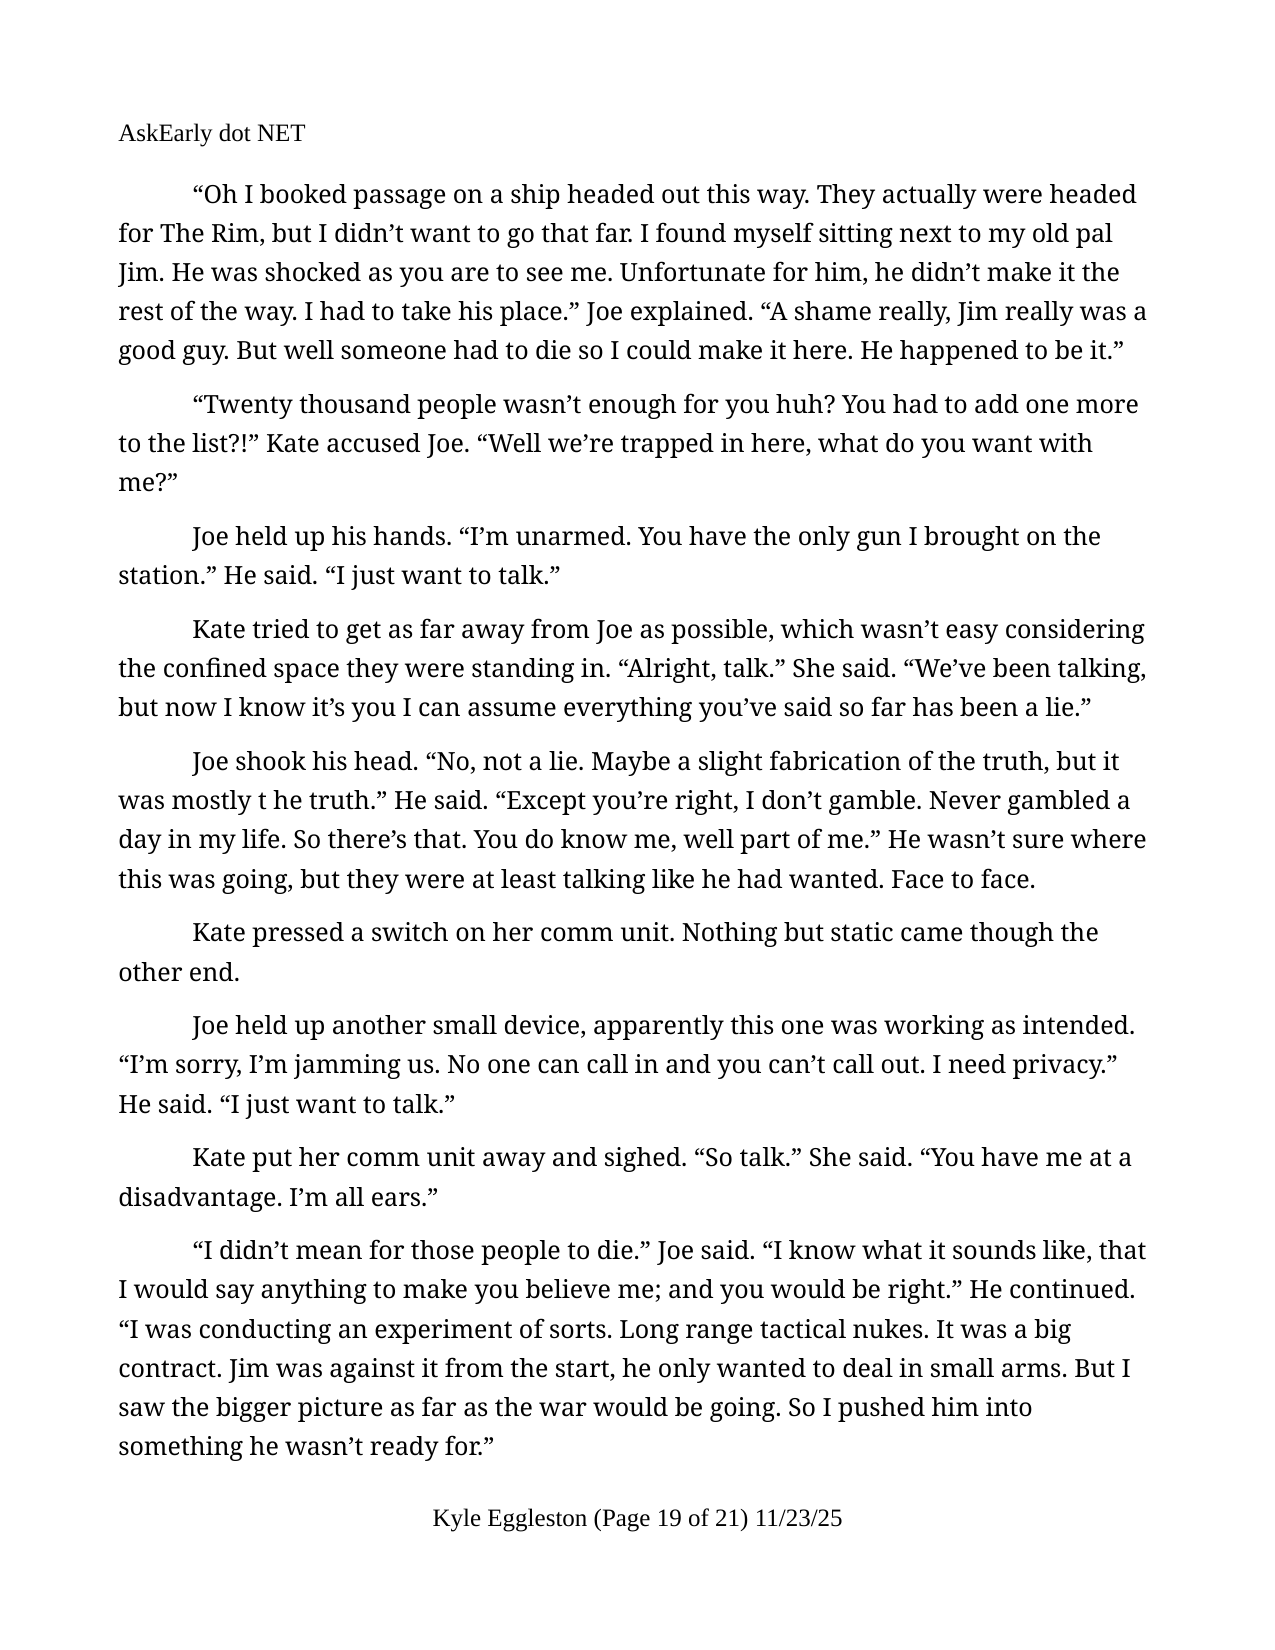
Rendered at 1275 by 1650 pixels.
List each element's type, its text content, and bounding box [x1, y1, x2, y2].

text Kate tried to get as far away from Joe as possible, which wasn’t easy considering the confined space they were standing in. “Alright, talk.” She said. “We’ve been talking, but now I know it’s you I can assume everything you’ve said so far has been a lie.” [118, 612, 1157, 724]
text Kate put her comm unit away and sighed. “So talk.” She said. “You have me at a disadvantage. I’m all ears.” [118, 1140, 1157, 1213]
text Joe shook his head. “No, not a lie. Maybe a slight fabrication of the truth, but it was mostly t he truth.” He said. “Except you’re right, I don’t gamble. Never gambled a day in my life. So there’s that. You do know me, well part of me.” He wasn’t sure where this was going, but they were at least talking like he had wanted. Face to face. [118, 744, 1157, 895]
text Joe held up another small device, apparently this one was working as intended. “I’m sorry, I’m jamming us. No one can call in and you can’t call out. I need privacy.” He said. “I just want to talk.” [118, 1008, 1157, 1120]
text “Twenty thousand people wasn’t enough for you huh? You had to add one more to the list?!” Kate accused Joe. “Well we’re trapped in here, what do you want with me?” [118, 387, 1157, 499]
text Joe held up his hands. “I’m unarmed. You have the only gun I brought on the station.” He said. “I just want to talk.” [118, 519, 1157, 592]
text “Oh I booked passage on a ship headed out this way. They actually were headed for The Rim, but I didn’t want to go that far. I found myself sitting next to my old pal Jim. He was shocked as you are to see me. Unfortunate for him, he didn’t make it the rest of the way. I had to take his place.” Joe explained. “A shame really, Jim really was a good guy. But well someone had to die so I could make it here. He happened to be it.” [118, 176, 1157, 367]
text Kate pressed a switch on her comm unit. Nothing but static came though the other end. [118, 915, 1157, 988]
text “I didn’t mean for those people to die.” Joe said. “I know what it sounds like, that I would say anything to make you believe me; and you would be right.” He continued. “I was conducting an experiment of sorts. Long range tactical nukes. It was a big contract. Jim was against it from the start, he only wanted to deal in small arms. But I saw the bigger picture as far as the war would be going. So I pushed him into something he wasn’t ready for.” [118, 1233, 1157, 1463]
